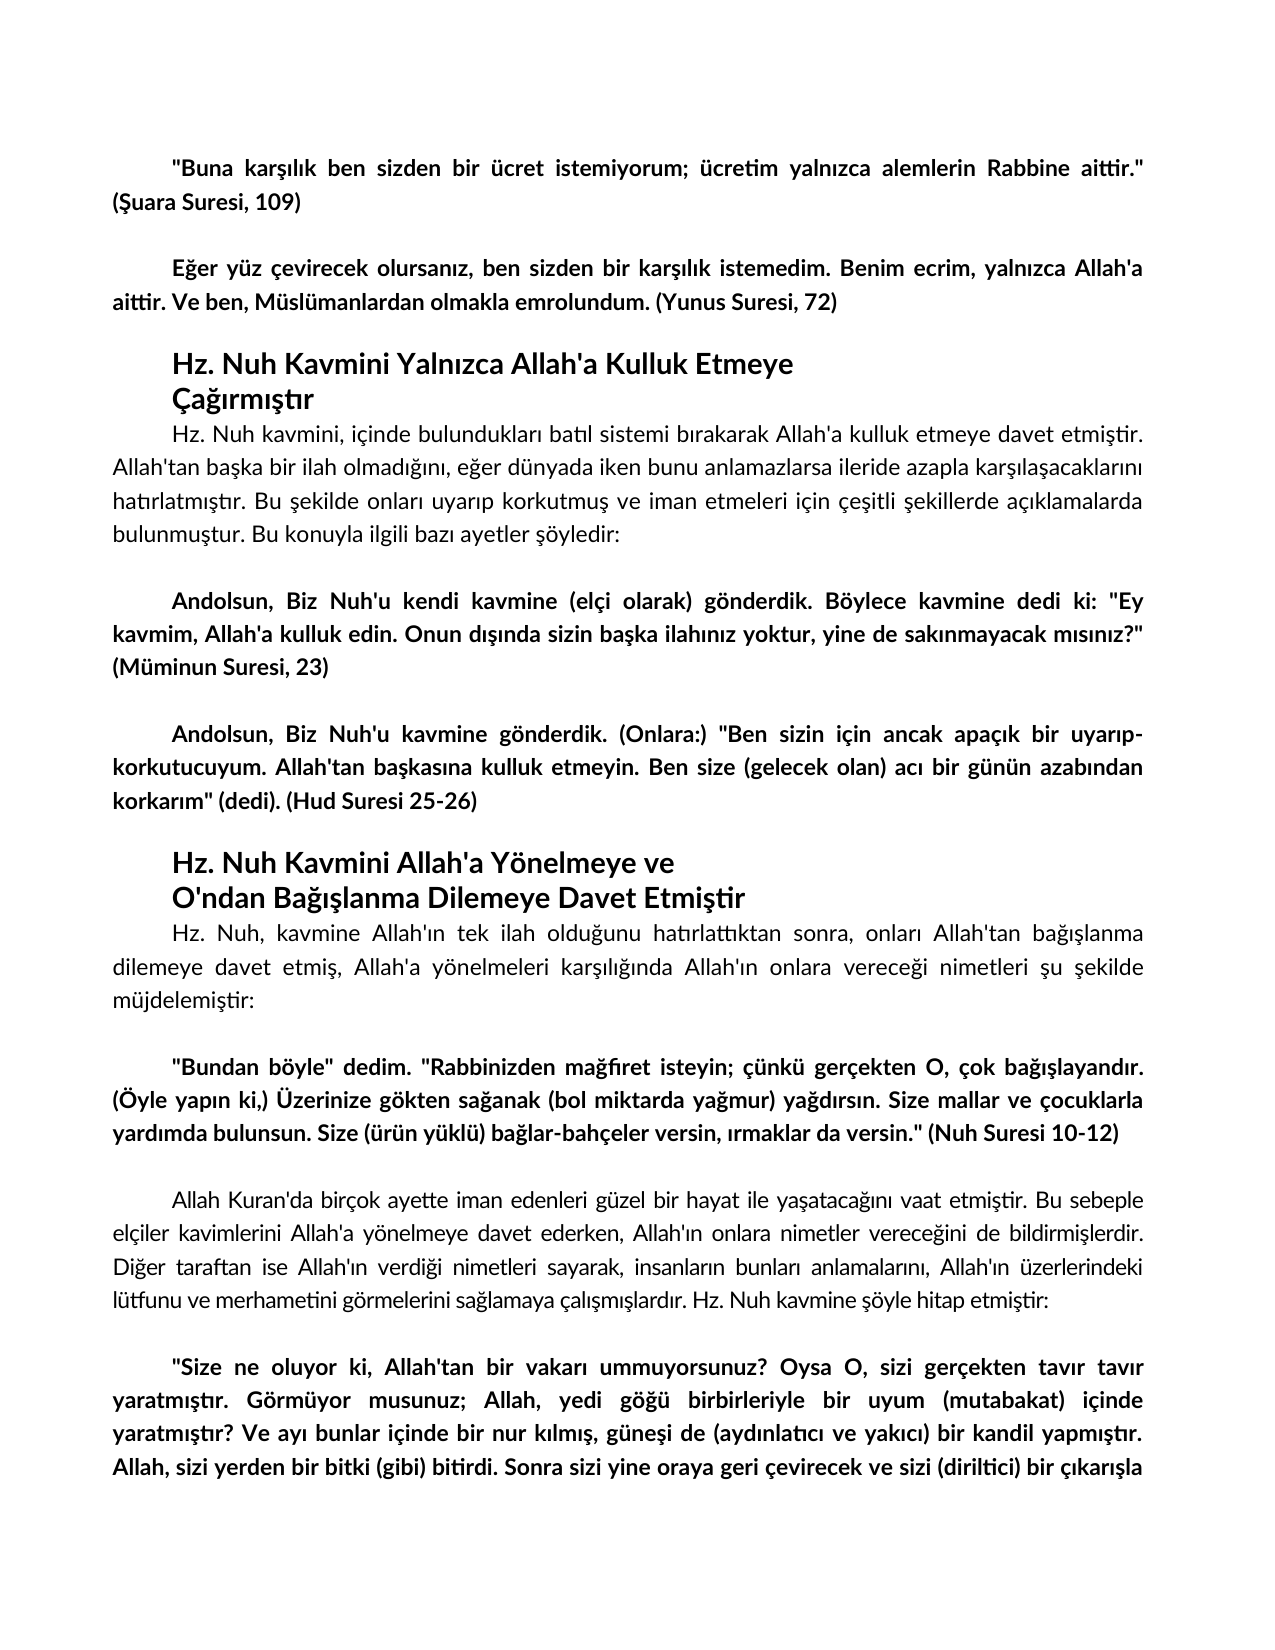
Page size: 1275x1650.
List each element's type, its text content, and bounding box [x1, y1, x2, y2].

text "Buna karşılık ben sizden bir ücret istemiyorum; ücretim yalnızca alemlerin Rabbine aittir." (Şuara Suresi, 109) [112, 150, 1145, 217]
text "Size ne oluyor ki, Allah'tan bir vakarı ummuyorsunuz? Oysa O, sizi gerçekten tavır tavır yaratmıştır. Görmüyor musunuz; Allah, yedi göğü birbirleriyle bir uyum (mutabakat) içinde yaratmıştır? Ve ayı bunlar içinde bir nur kılmış, güneşi de (aydınlatıcı ve yakıcı) bir kandil yapmıştır. Allah, sizi yerden bir bitki (gibi) bitirdi. Sonra sizi yine oraya geri çevirecek ve sizi (diriltici) bir çıkarışla [112, 1348, 1145, 1482]
text Hz. Nuh Kavmini Allah'a Yönelmeye ve [112, 845, 1145, 880]
text "Bundan böyle" dedim. "Rabbinizden mağfiret isteyin; çünkü gerçekten O, çok bağışlayandır. (Öyle yapın ki,) Üzerinize gökten sağanak (bol miktarda yağmur) yağdırsın. Size mallar ve çocuklarla yardımda bulunsun. Size (ürün yüklü) bağlar-bahçeler versin, ırmaklar da versin." (Nuh Suresi 10-12) [112, 1048, 1145, 1148]
text Çağırmıştır [112, 381, 1145, 416]
text Hz. Nuh kavmini, içinde bulundukları batıl sistemi bırakarak Allah'a kulluk etmeye davet etmiştir. Allah'tan başka bir ilah olmadığını, eğer dünyada iken bunu anlamazlarsa ileride azapla karşılaşacaklarını hatırlatmıştır. Bu şekilde onları uyarıp korkutmuş ve iman etmeleri için çeşitli şekillerde açıklamalarda bulunmuştur. Bu konuyla ilgili bazı ayetler şöyledir: [112, 416, 1145, 549]
text Allah Kuran'da birçok ayette iman edenleri güzel bir hayat ile yaşatacağını vaat etmiştir. Bu sebeple elçiler kavimlerini Allah'a yönelmeye davet ederken, Allah'ın onlara nimetler vereceğini de bildirmişlerdir. Diğer taraftan ise Allah'ın verdiği nimetleri sayarak, insanların bunları anlamalarını, Allah'ın üzerlerindeki lütfunu ve merhametini görmelerini sağlamaya çalışmışlardır. Hz. Nuh kavmine şöyle hitap etmiştir: [112, 1182, 1145, 1315]
text Andolsun, Biz Nuh'u kendi kavmine (elçi olarak) gönderdik. Böylece kavmine dedi ki: "Ey kavmim, Allah'a kulluk edin. Onun dışında sizin başka ilahınız yoktur, yine de sakınmayacak mısınız?" (Müminun Suresi, 23) [112, 582, 1145, 682]
text O'ndan Bağışlanma Dilemeye Davet Etmiştir [112, 880, 1145, 915]
text Hz. Nuh Kavmini Yalnızca Allah'a Kulluk Etmeye [112, 346, 1145, 381]
text Andolsun, Biz Nuh'u kavmine gönderdik. (Onlara:) "Ben sizin için ancak apaçık bir uyarıp-korkutucuyum. Allah'tan başkasına kulluk etmeyin. Ben size (gelecek olan) acı bir günün azabından korkarım" (dedi). (Hud Suresi 25-26) [112, 716, 1145, 816]
text Eğer yüz çevirecek olursanız, ben sizden bir karşılık istemedim. Benim ecrim, yalnızca Allah'a aittir. Ve ben, Müslümanlardan olmakla emrolundum. (Yunus Suresi, 72) [112, 250, 1145, 317]
text Hz. Nuh, kavmine Allah'ın tek ilah olduğunu hatırlattıktan sonra, onları Allah'tan bağışlanma dilemeye davet etmiş, Allah'a yönelmeleri karşılığında Allah'ın onlara vereceği nimetleri şu şekilde müjdelemiştir: [112, 915, 1145, 1015]
